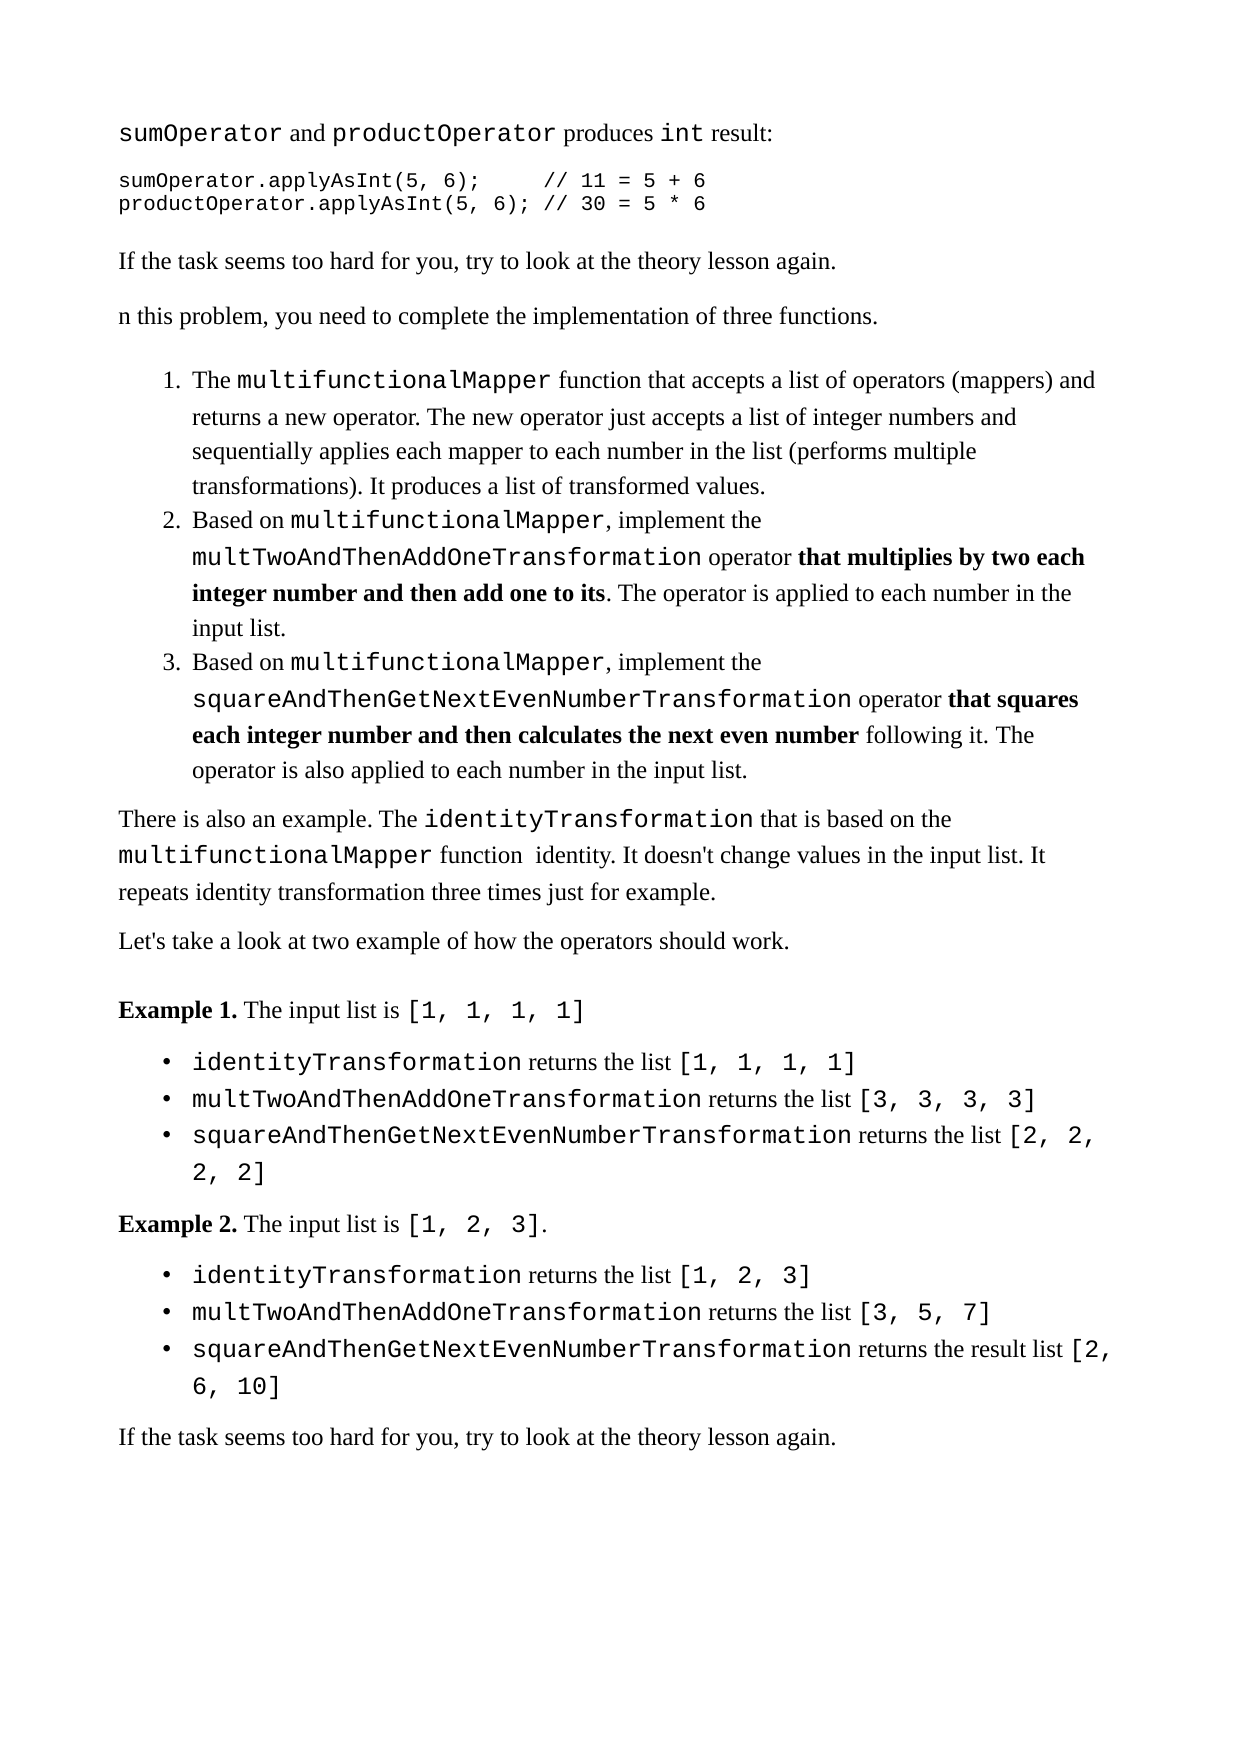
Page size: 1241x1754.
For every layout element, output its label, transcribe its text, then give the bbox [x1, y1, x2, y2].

list Based on multifunctionalMapper, implement the multTwoAndThenAddOneTransformation operator that multiplies by two each integer number and then add one to its. The operator is applied to each number in the input list. [162, 505, 1122, 642]
list identityTransformation returns the list [1, 2, 3] [162, 1260, 1122, 1291]
list multTwoAndThenAddOneTransformation returns the list [3, 3, 3, 3] [162, 1084, 1122, 1114]
text ﻿﻿If the task seems too hard for you, try to look at the theory lesson again. [118, 246, 1122, 280]
text Let's take a look at two example of how the operators should work. Example 1. The input list is [1, 1, 1, 1] [118, 926, 1122, 1026]
text There is also an example. The identityTransformation that is based on the multifunctionalMapper function identity. It doesn't change values in the input list. It repeats identity transformation three times just for example. [118, 804, 1122, 906]
list multTwoAndThenAddOneTransformation returns the list [3, 5, 7] [162, 1297, 1122, 1328]
list Based on multifunctionalMapper, implement the squareAndThenGetNextEvenNumberTransformation operator that squares each integer number and then calculates the next even number following it. The operator is also applied to each number in the input list. [162, 647, 1122, 784]
text sumOperator and productOperator produces int result: [118, 118, 1122, 149]
list squareAndThenGetNextEvenNumberTransformation returns the list [2, 2, 2, 2] [162, 1121, 1122, 1188]
text sumOperator.applyAsInt(5, 6); // 11 = 5 + 6 [118, 170, 1122, 193]
text n this problem, you need to complete the implementation of three functions. [118, 301, 1122, 330]
list The multifunctionalMapper function that accepts a list of operators (mappers) and returns a new operator. The new operator just accepts a list of integer numbers and sequentially applies each mapper to each number in the list (performs multiple transformations). It produces a list of transformed values. [162, 365, 1122, 499]
text Example 2. The input list is [1, 2, 3]. [118, 1209, 1122, 1239]
text ﻿If the task seems too hard for you, try to look at the theory lesson again. [118, 1422, 1122, 1456]
text productOperator.applyAsInt(5, 6); // 30 = 5 * 6 [118, 193, 1122, 217]
list identityTransformation returns the list [1, 1, 1, 1] [162, 1047, 1122, 1077]
list squareAndThenGetNextEvenNumberTransformation returns the result list [2, 6, 10] [162, 1334, 1122, 1402]
